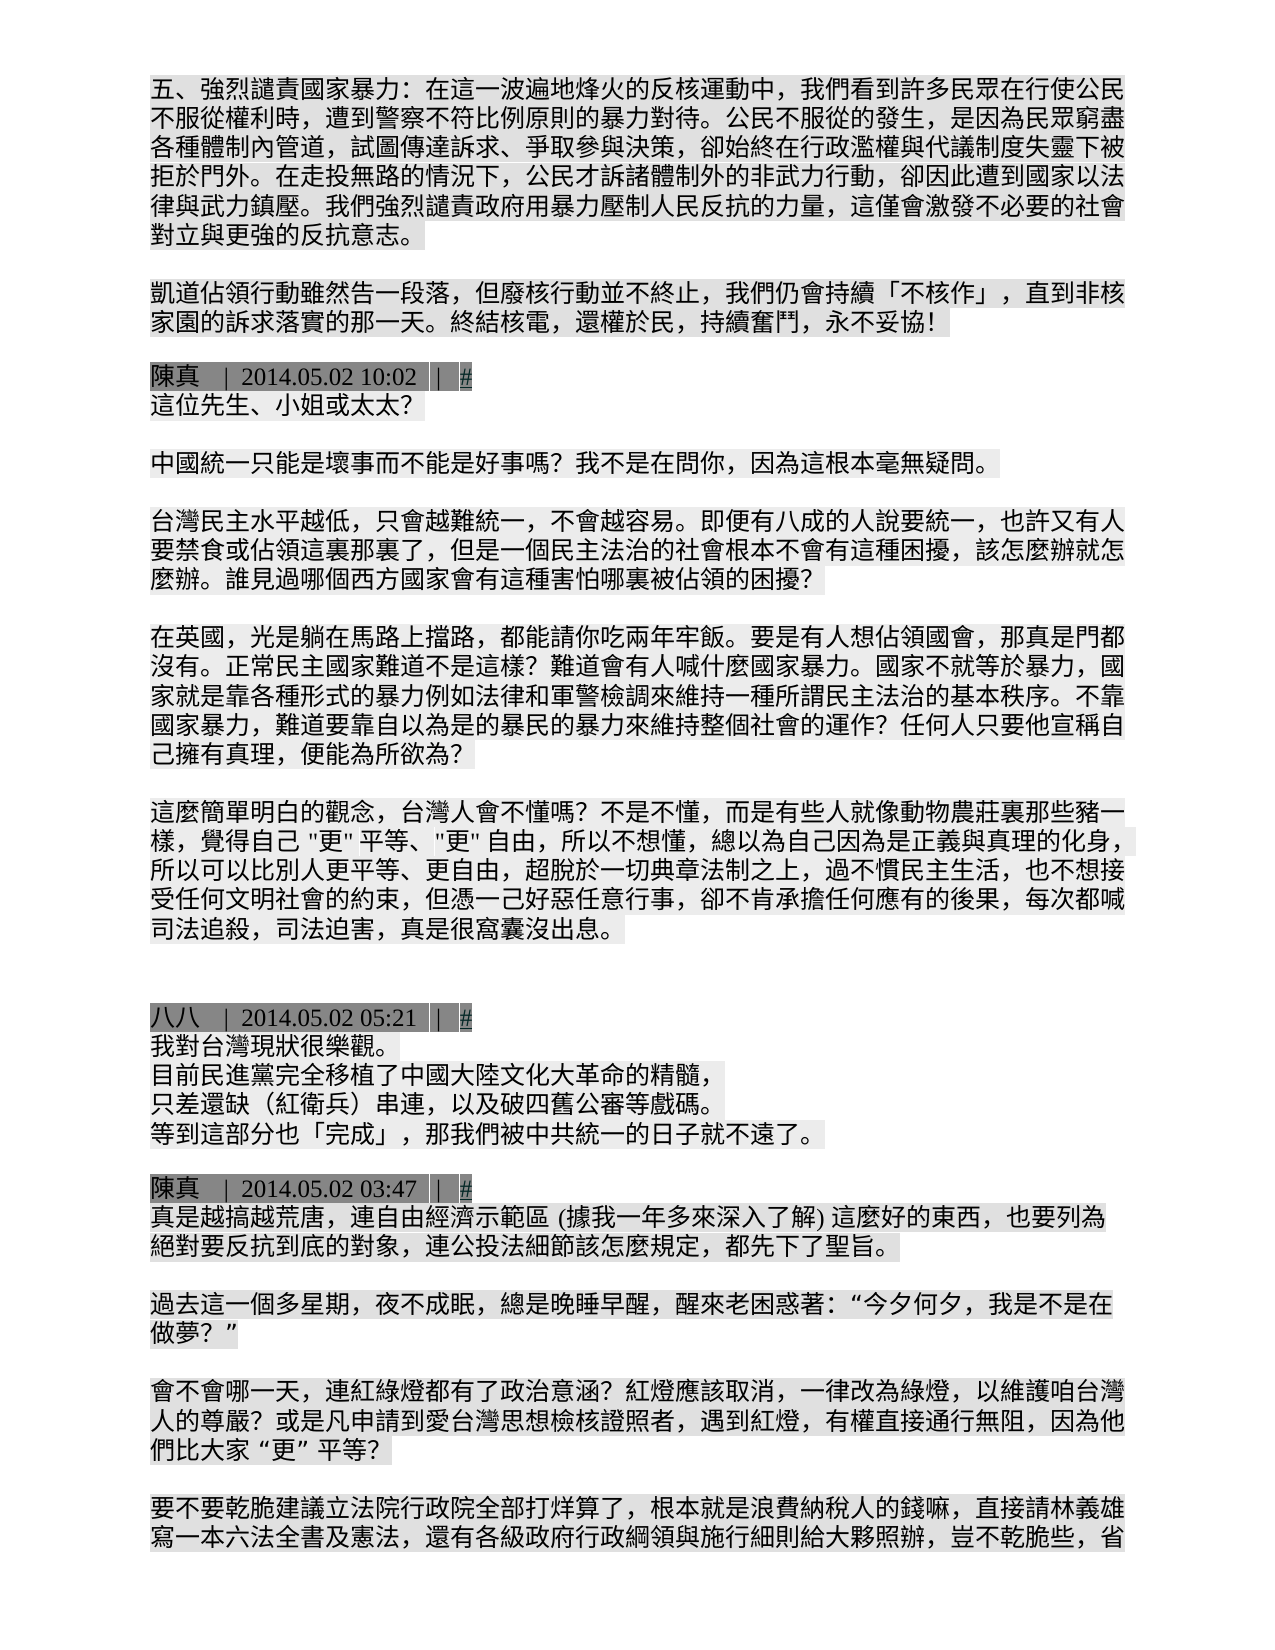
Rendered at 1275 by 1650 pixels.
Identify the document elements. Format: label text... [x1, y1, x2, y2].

text 八八 | 2014.05.02 05:21 | # [150, 1003, 1125, 1032]
text 這些人真的很沒出息，很可恥。連什麼公民不服從(我真的會吐)都變成一種 "權利"，真是離譜到爆。如果不服從法律、不服從社會基本秩序、不服從民主程序...全都是一種權利，那這個社會豈不是變成一個 "只要我喜歡，有什麼不可以" 的原始叢林？ 所謂權利是任何人不能剝奪、法律所保障的，法律怎麼會保障一種可以任意違反它的權利？ 這些簡到到爆的觀念，這些人不是不懂，而是他不想懂，他以為自己是真理正義的化身，所以不需要接受法律或社會秩序的約束。 前幾天在電視上看到一個女的，身份好像是台權會的什麼碗糕，居然也變成反核急先鋒，代表台權會出來反核。媽的，真是可恥透頂。一個人權組織居然也能扯上反核。 包括我也是創辦人之一的什麼國際特赦組織碗糕台灣分會也一樣，居然也在反服貿。國際上那個真正的 "國際特赦組織" 的基本規定之一就是不允許各地分會涉及本國的人權事務，更何況服貿跟人權又X它媽的能扯上什麼關係？ 費盡青春血淚，參與創立了台灣許多社運團體，但幾乎毫無例外完全變質，變成一種綠營的外圍組織、尾巴團體。我很擔心，我的好朋友悟泓等人所創立的 "動物社會研究會"，會不會哪天也變成一種政治外圍組織，大陸的動物就不叫動物？所以不配享有動物權？或是說台灣的動物血統比較高貴，所以應該比低賤的大陸動物 "更" 平等、"更" 自由？ 一個人要主張什麼偉大的目標都行，但不能掛羊頭賣狗肉；而且，再偉大的目標也不能美化卑劣的手段，或以為自己因為很偉大便能比別人更平等更自由，甚至可以為所欲為，然後高聲高調說這是X它媽的什麼 "民不從"，真是齷齪下流。天底下有這種x它媽的什麼民不從？ 這些人，整天把一些漂亮話高聲高調掛在嘴上，惡形惡狀，為所欲為。真是可恥。 一個行為，如果是有害的、錯的、可恥的，那麼，即便這個行為有助於你的目標，或甚至與你的目標一樣，你也不應該趁機而行，趁火打劫或與狼共舞、與虎謀皮。 當英國陷入戰爭的泥淖，被德軍打得落花流水，節節敗退之際，甘地原本很輕易趁機就能落井下石，達成自己想要的目標，但他寧可與整個國大黨對立，一方面拒絕國大黨企圖以協助英國參戰來換取印度獨立，一方面同時也拒絕落井下石，趁機發起更大抗爭逼英國就範。甘地說，"趁人之危是可恥的"，我寧可因此而失敗，也絕不趁人之危。 甘地的良善，反而讓英國政壇和民間許多英國人因此轉變態度，開始支持甘地希望讓印度獨立的想法。 一個人要主張什麼推動什麼都行，那就像個像樣的 "人" 那樣，用一種正直、負責、誠信誠實、乾乾淨淨的手段，言行一致地去進行，而不是像個卑劣小人那樣，窩囊地任意便宜行事，滿口胡言。 陳真 ============= 林義雄停止禁食 廢核團體：退出凱道、持續「不核作」 NOWnewsNOWnews – 2014年4月30日 下午10:55 記者李鴻典／台北報導 前民進黨主席林義雄30日下午發出聲明，宣布停止禁食行動。全國廢核行動平台經集體共同決議，也宣布離開凱道。 全國廢核行動平台也發出聲明，聲明如下： 一、遍地烽火的公民行動，持續給予政府龐大壓力，是推動核電政策改革的最大力量：林先生的禁食行動，並非僅是個人的意志，而是廣泛公民行動的催化劑，激發各地團體、學生、自主個人在近半個月以來，用各種方式從事積極有力的行動，展現人民作主的豐沛能量，促使政府主動做出「核四暫時全面停工」決議，並提高社會對於核電議題的關注和討論。 二、持續要求政府落實核四停工決議：雖然政府主動承諾核四暫時全面停工，改變興建的政策，但事實上，這個政府過去的施政已經徹底缺乏公信力，人民仍然擔心承諾遭毀壞，讓核四死灰復燃。因此我們認為，立法院應善盡監督政府的責任，確實要求行政院詳細交代後續安檢預算編列、停工與封存等問題。我們並要求朝野政黨在立院成立「核四停工監督與調查委員會」，並納入公民參與空間與決策權力，以便究責。 三、要求老舊核電廠不得延役：雖然馬政府改變了對核四的態度，但其擁核本質與核電政策仍舊未變。在核四爭議討論中，馬政府一再透露將毀壞2011年作出的「核一、二、三廠準時除役」承諾，作為放棄核四的籌碼。我們認為，政府應該通盤檢討能源政策，而不應在核廢料爆量且處置仍無解的情況下，提出老舊電廠延役執照申請。我們要求行政院將召開的全國能源會議中必須承諾，不得將核電延役做為未來用電規劃的選項，確保核一二三盡速除役，落實真正的非核家園。 四、深化還權於民：這一波運動的另一重要訴求，就是下修公投法門檻，落實直接民主精神，達成真正的還權於民。在強大民意壓力下，雖有部分國民黨立委提出下修門檻的版本，但我們期待公投改革方向應正本清源，因應國際公投潮流，下修公投門檻與擴大民眾參與空間。未來，我們將擴大社會結盟，共同監督立法院在本會期完成公投法的修法。 五、強烈譴責國家暴力：在這一波遍地烽火的反核運動中，我們看到許多民眾在行使公民不服從權利時，遭到警察不符比例原則的暴力對待。公民不服從的發生，是因為民眾窮盡各種體制內管道，試圖傳達訴求、爭取參與決策，卻始終在行政濫權與代議制度失靈下被拒於門外。在走投無路的情況下，公民才訴諸體制外的非武力行動，卻因此遭到國家以法律與武力鎮壓。我們強烈譴責政府用暴力壓制人民反抗的力量，這僅會激發不必要的社會對立與更強的反抗意志。 凱道佔領行動雖然告一段落，但廢核行動並不終止，我們仍會持續「不核作」，直到非核家園的訴求落實的那一天。終結核電，還權於民，持續奮鬥，永不妥協！ [150, 75, 1125, 337]
text 這位先生、小姐或太太？ 中國統一只能是壞事而不能是好事嗎？我不是在問你，因為這根本毫無疑問。 台灣民主水平越低，只會越難統一，不會越容易。即便有八成的人說要統一，也許又有人要禁食或佔領這裏那裏了，但是一個民主法治的社會根本不會有這種困擾，該怎麼辦就怎麼辦。誰見過哪個西方國家會有這種害怕哪裏被佔領的困擾？ 在英國，光是躺在馬路上擋路，都能請你吃兩年牢飯。要是有人想佔領國會，那真是門都沒有。正常民主國家難道不是這樣？難道會有人喊什麼國家暴力。國家不就等於暴力，國家就是靠各種形式的暴力例如法律和軍警檢調來維持一種所謂民主法治的基本秩序。不靠國家暴力，難道要靠自以為是的暴民的暴力來維持整個社會的運作？任何人只要他宣稱自己擁有真理，便能為所欲為？ 這麼簡單明白的觀念，台灣人會不懂嗎？不是不懂，而是有些人就像動物農莊裏那些豬一樣，覺得自己 "更" 平等、"更" 自由，所以不想懂，總以為自己因為是正義與真理的化身，所以可以比別人更平等、更自由，超脫於一切典章法制之上，過不慣民主生活，也不想接受任何文明社會的約束，但憑一己好惡任意行事，卻不肯承擔任何應有的後果，每次都喊司法追殺，司法迫害，真是很窩囊沒出息。 [150, 391, 1125, 944]
text 我對台灣現狀很樂觀。 目前民進黨完全移植了中國大陸文化大革命的精髓， 只差還缺（紅衛兵）串連，以及破四舊公審等戲碼。 等到這部分也「完成」，那我們被中共統一的日子就不遠了。 [150, 1032, 1125, 1149]
text 真是越搞越荒唐，連自由經濟示範區 (據我一年多來深入了解) 這麼好的東西，也要列為絕對要反抗到底的對象，連公投法細節該怎麼規定，都先下了聖旨。 過去這一個多星期，夜不成眠，總是晚睡早醒，醒來老困惑著：“今夕何夕，我是不是在做夢？” 會不會哪一天，連紅綠燈都有了政治意涵？紅燈應該取消，一律改為綠燈，以維護咱台灣人的尊嚴？或是凡申請到愛台灣思想檢核證照者，遇到紅燈，有權直接通行無阻，因為他們比大家 “更” 平等？ 要不要乾脆建議立法院行政院全部打烊算了，根本就是浪費納稅人的錢嘛，直接請林義雄寫一本六法全書及憲法，還有各級政府行政綱領與施行細則給大夥照辦，豈不乾脆些，省 [150, 1203, 1125, 1552]
text 陳真 | 2014.05.02 10:02 | # [150, 362, 1125, 391]
text 陳真 | 2014.05.02 03:47 | # [150, 1174, 1125, 1203]
